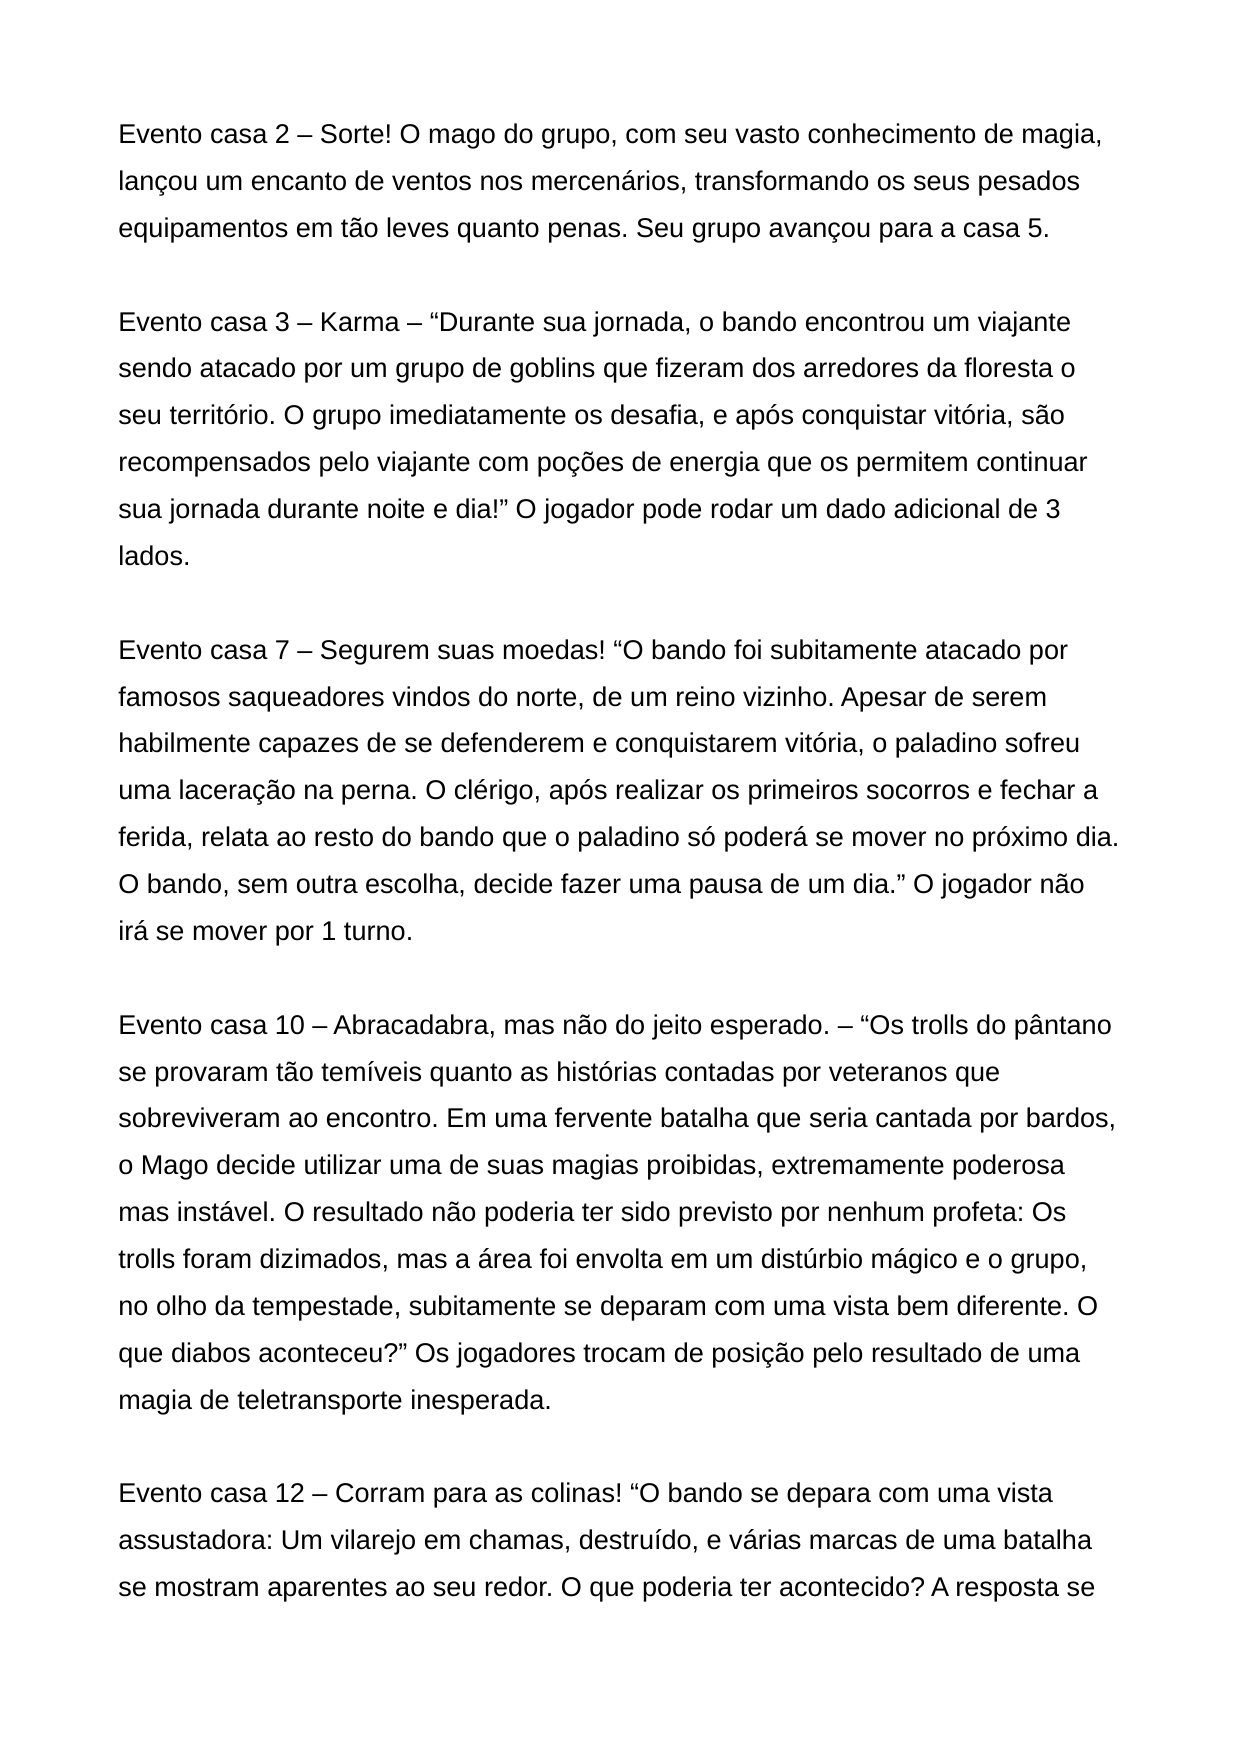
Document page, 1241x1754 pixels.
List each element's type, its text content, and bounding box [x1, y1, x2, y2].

text Evento casa 2 – Sorte! O mago do grupo, com seu vasto conhecimento de magia, lançou um encanto de ventos nos mercenários, transformando os seus pesados equipamentos em tão leves quanto penas. Seu grupo avançou para a casa 5. [118, 118, 1122, 243]
text Evento casa 3 – Karma – “Durante sua jornada, o bando encontrou um viajante sendo atacado por um grupo de goblins que fizeram dos arredores da floresta o seu território. O grupo imediatamente os desafia, e após conquistar vitória, são recompensados pelo viajante com poções de energia que os permitem continuar sua jornada durante noite e dia!” O jogador pode rodar um dado adicional de 3 lados. [118, 306, 1122, 571]
text Evento casa 12 – Corram para as colinas! “O bando se depara com uma vista assustadora: Um vilarejo em chamas, destruído, e várias marcas de uma batalha se mostram aparentes ao seu redor. O que poderia ter acontecido? A resposta se [118, 1477, 1122, 1602]
text Evento casa 7 – Segurem suas moedas! “O bando foi subitamente atacado por famosos saqueadores vindos do norte, de um reino vizinho. Apesar de serem habilmente capazes de se defenderem e conquistarem vitória, o paladino sofreu uma laceração na perna. O clérigo, após realizar os primeiros socorros e fechar a ferida, relata ao resto do bando que o paladino só poderá se mover no próximo dia. O bando, sem outra escolha, decide fazer uma pausa de um dia.” O jogador não irá se mover por 1 turno. [118, 634, 1122, 946]
text Evento casa 10 – Abracadabra, mas não do jeito esperado. – “Os trolls do pântano se provaram tão temíveis quanto as histórias contadas por veteranos que sobreviveram ao encontro. Em uma fervente batalha que seria cantada por bardos, o Mago decide utilizar uma de suas magias proibidas, extremamente poderosa mas instável. O resultado não poderia ter sido previsto por nenhum profeta: Os trolls foram dizimados, mas a área foi envolta em um distúrbio mágico e o grupo, no olho da tempestade, subitamente se deparam com uma vista bem diferente. O que diabos aconteceu?” Os jogadores trocam de posição pelo resultado de uma magia de teletransporte inesperada. [118, 1009, 1122, 1415]
